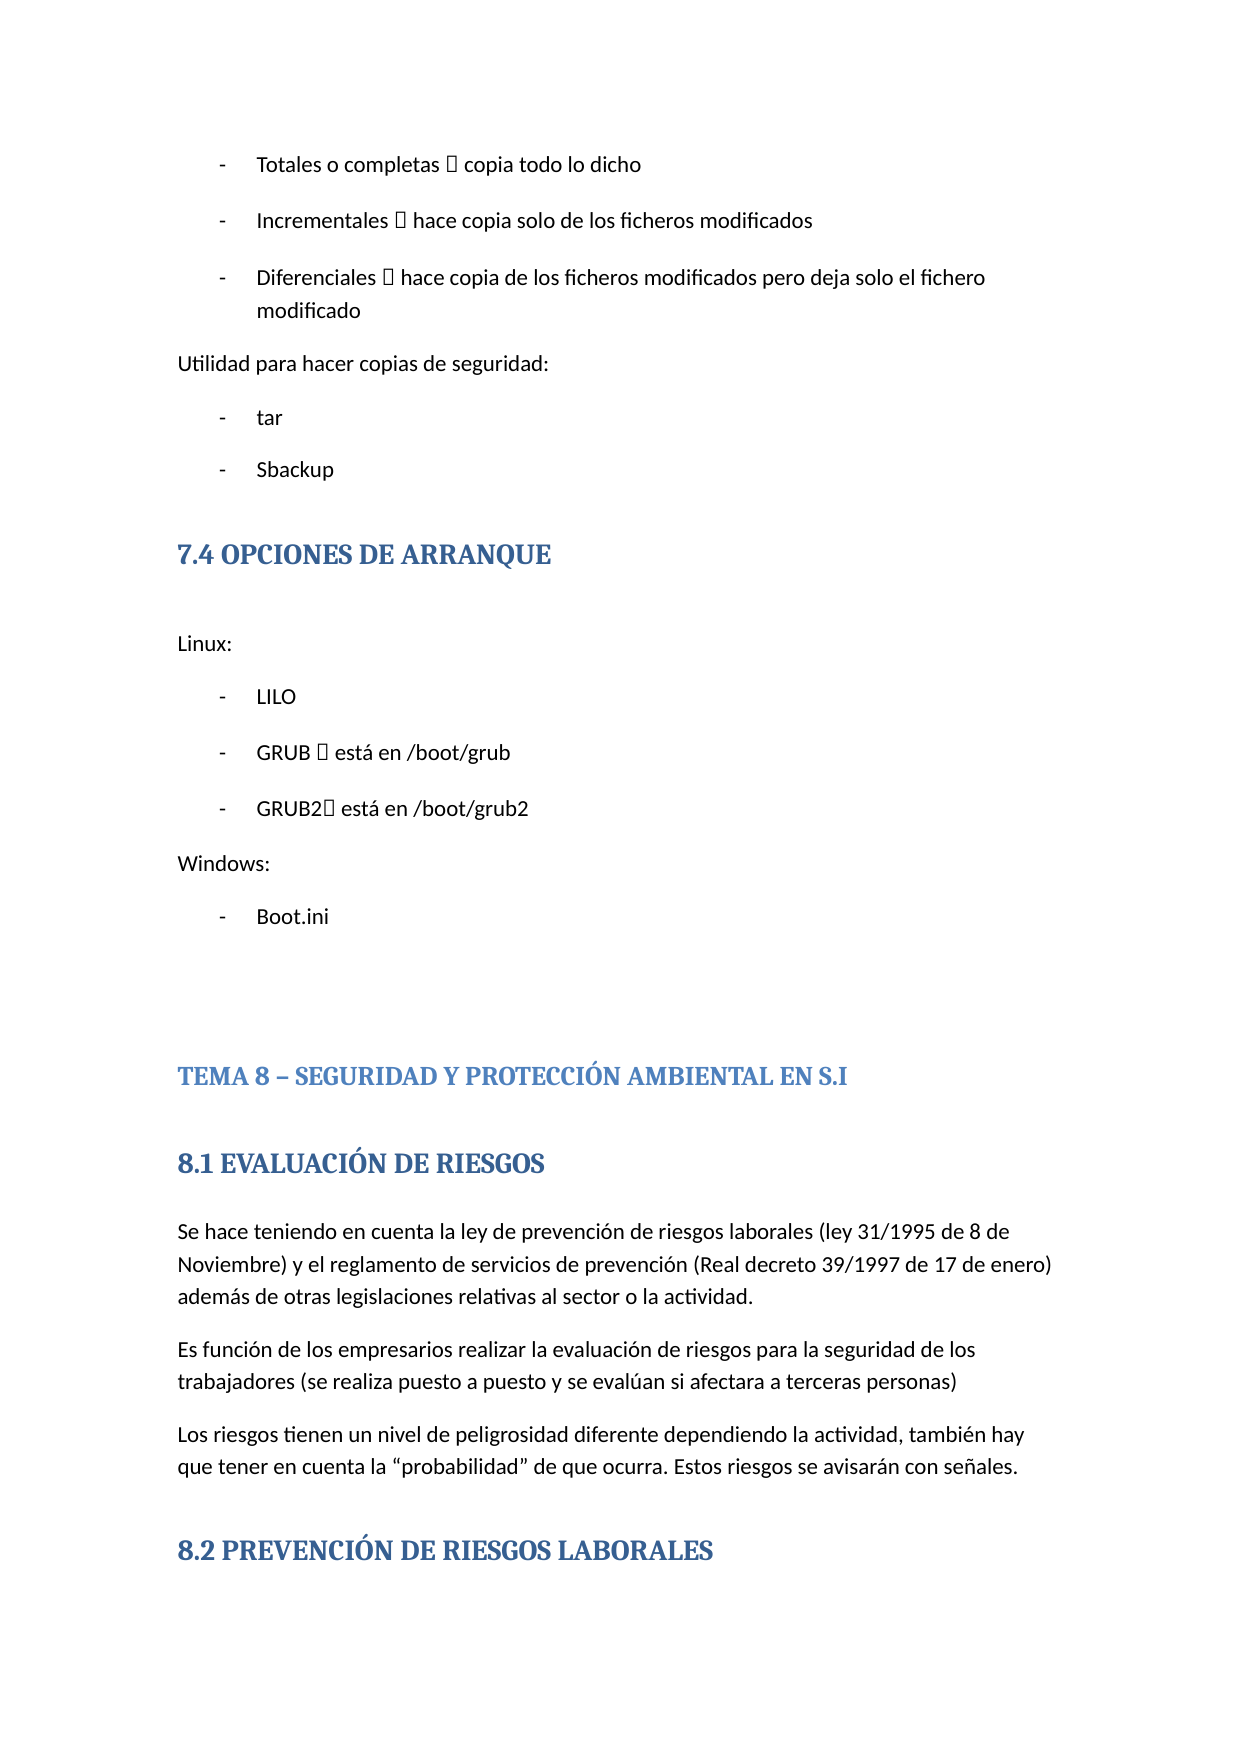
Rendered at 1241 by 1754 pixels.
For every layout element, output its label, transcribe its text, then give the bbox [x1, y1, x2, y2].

text Utilidad para hacer copias de seguridad: [177, 349, 1063, 378]
subtitle TEMA 8 – SEGURIDAD Y PROTECCIÓN AMBIENTAL EN S.I [177, 1061, 1063, 1092]
list Incrementales  hace copia solo de los ficheros modificados [219, 204, 1063, 236]
text Linux: [177, 629, 1063, 657]
list tar [219, 403, 1063, 431]
list Boot.ini [219, 902, 1063, 930]
list Diferenciales  hace copia de los ficheros modificados pero deja solo el fichero modificado [219, 261, 1063, 324]
list Totales o completas  copia todo lo dicho [219, 148, 1063, 179]
text Los riesgos tienen un nivel de peligrosidad diferente dependiendo la actividad, también hay que tener en cuenta la “probabilidad” de que ocurra. Estos riesgos se avisarán con señales. [177, 1420, 1063, 1480]
text Windows: [177, 849, 1063, 877]
text Es función de los empresarios realizar la evaluación de riesgos para la seguridad de los trabajadores (se realiza puesto a puesto y se evalúan si afectara a terceras personas) [177, 1335, 1063, 1395]
list GRUB2 está en /boot/grub2 [219, 792, 1063, 823]
list GRUB  está en /boot/grub [219, 735, 1063, 767]
subtitle 8.1 EVALUACIÓN DE RIESGOS [177, 1147, 1063, 1180]
text Se hace teniendo en cuenta la ley de prevención de riesgos laborales (ley 31/1995 de 8 de Noviembre) y el reglamento de servicios de prevención (Real decreto 39/1997 de 17 de enero) además de otras legislaciones relativas al sector o la actividad. [177, 1185, 1063, 1310]
list Sbackup [219, 456, 1063, 484]
subtitle 7.4 OPCIONES DE ARRANQUE [177, 538, 1063, 571]
subtitle 8.2 PREVENCIÓN DE RIESGOS LABORALES [177, 1534, 1063, 1568]
list LILO [219, 682, 1063, 710]
